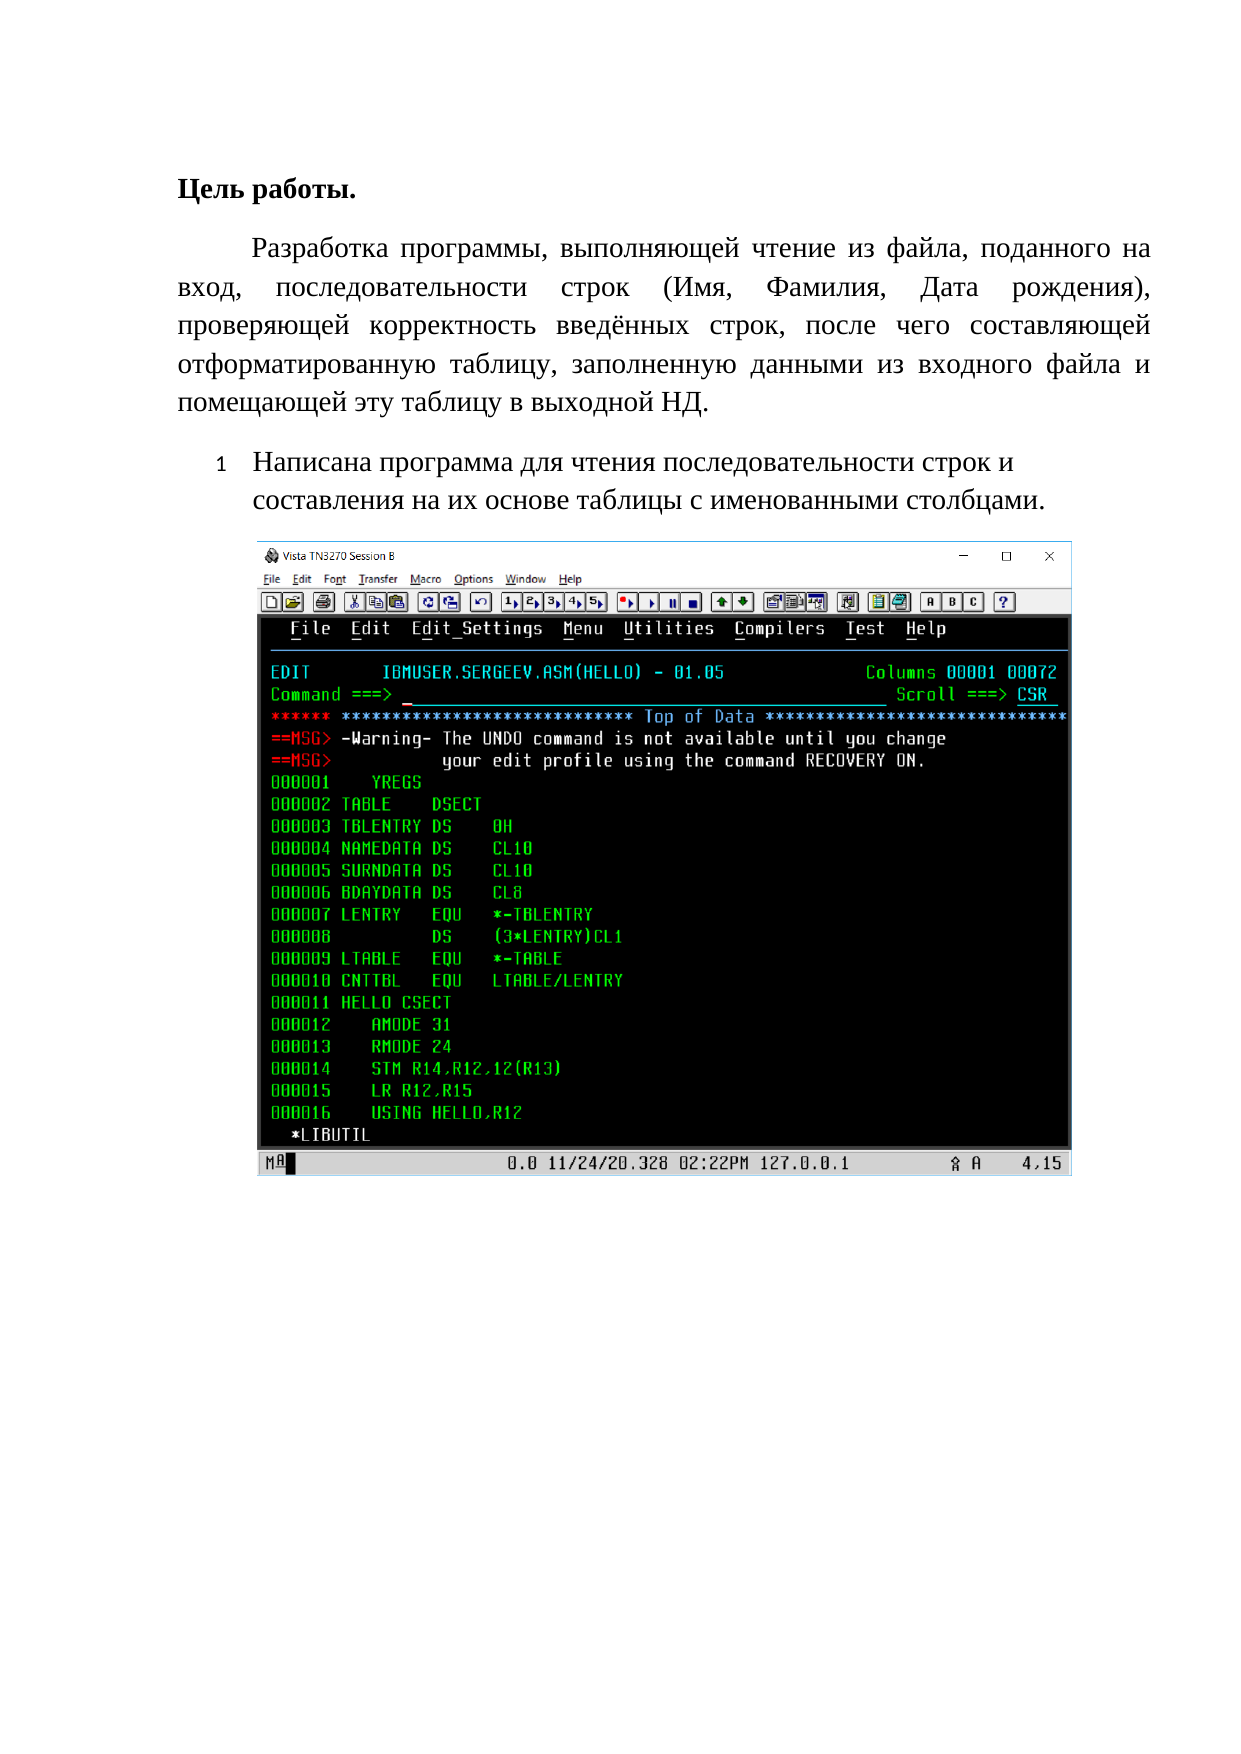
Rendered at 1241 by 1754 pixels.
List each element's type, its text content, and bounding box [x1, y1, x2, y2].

text Цель работы. [177, 171, 1152, 204]
text Разработка программы, выполняющей чтение из файла, поданного на вход, последовательности строк (Имя, Фамилия, Дата рождения), проверяющей корректность введённых строк, после чего составляющей отформатированную таблицу, заполненную данными из входного файла и помещающей эту таблицу в выходной НД. [177, 230, 1152, 418]
picture [257, 541, 1072, 1176]
list Написана программа для чтения последовательности строк и составления на их основе таблицы с именованными столбцами. [215, 444, 1152, 516]
